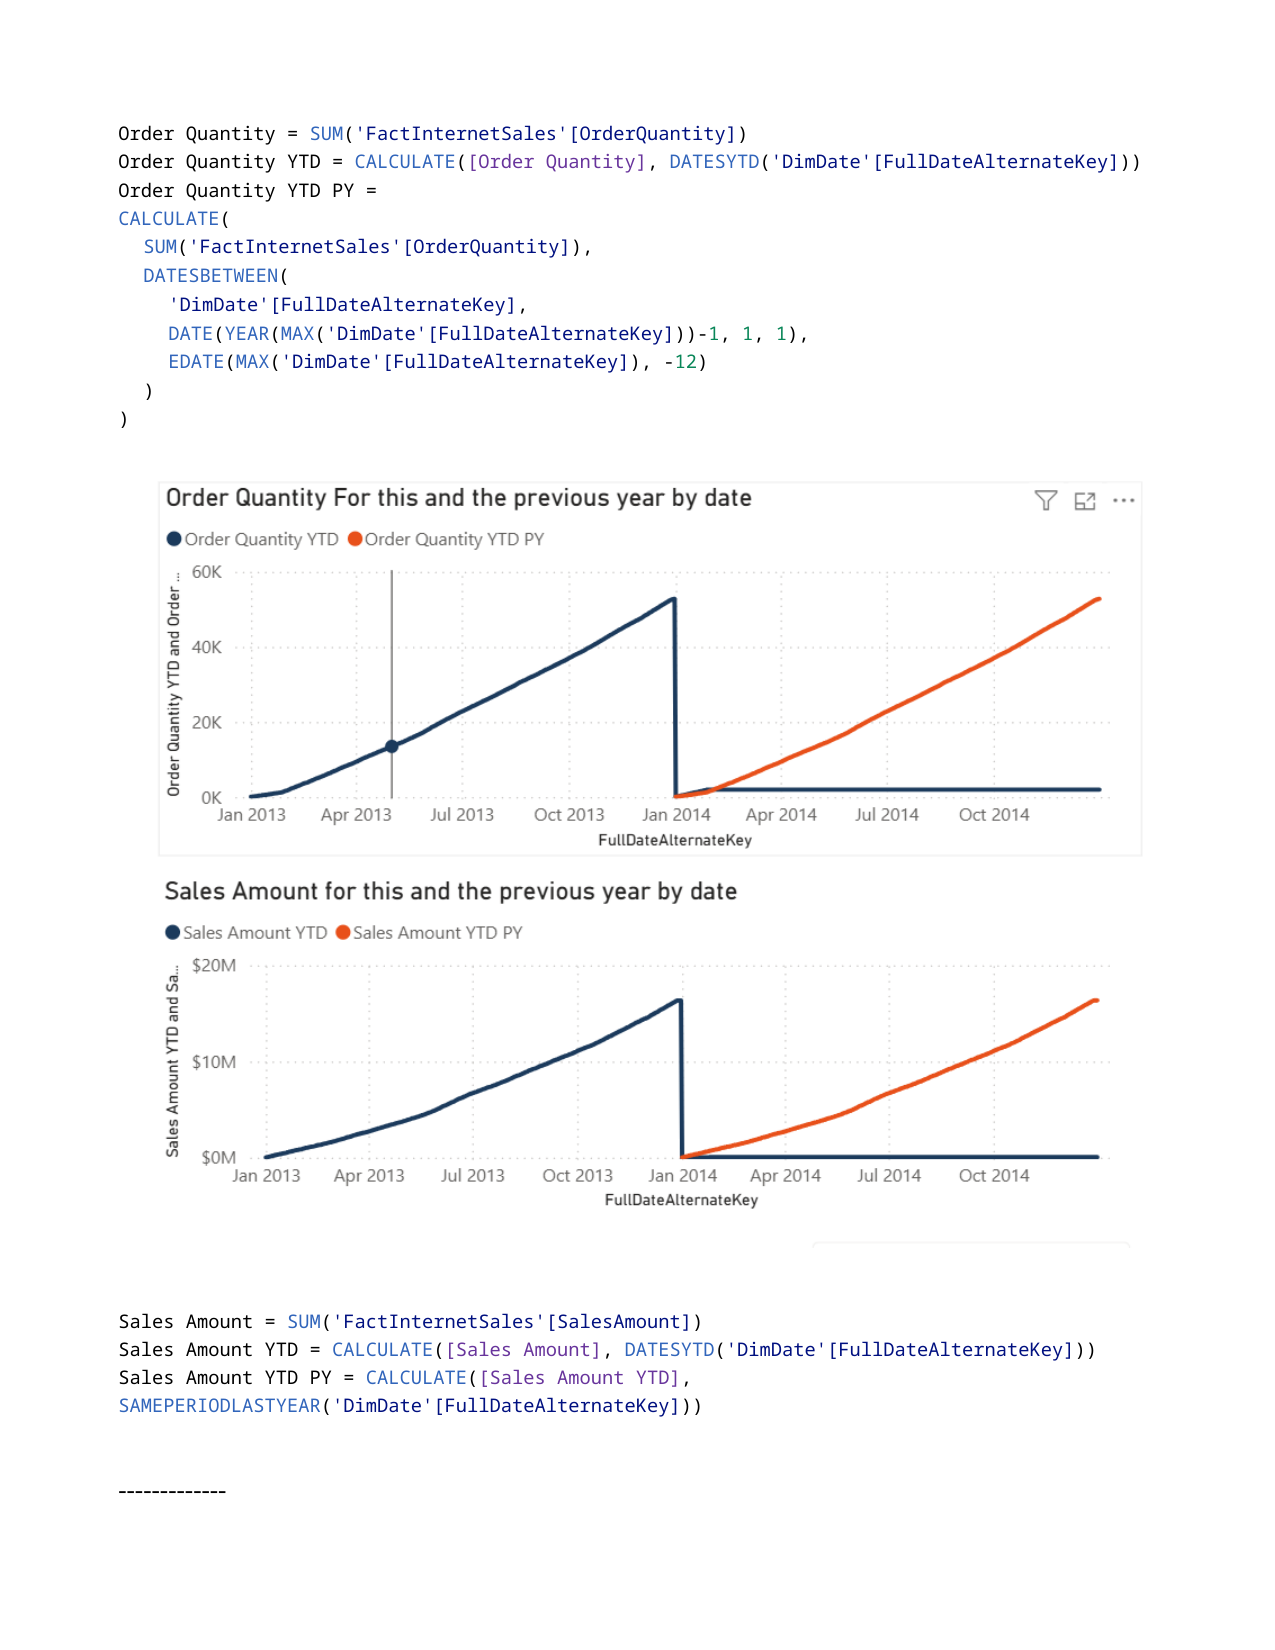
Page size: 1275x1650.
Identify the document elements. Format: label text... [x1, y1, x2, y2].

text DATESBETWEEN( [118, 259, 1157, 288]
text Order Quantity YTD PY = [118, 174, 1157, 202]
text ) [118, 374, 1157, 403]
text Order Quantity YTD = CALCULATE([Order Quantity], DATESYTD('DimDate'[FullDateAlternateKey])) [118, 146, 1157, 174]
text DATE(YEAR(MAX('DimDate'[FullDateAlternateKey]))-1, 1, 1), [118, 317, 1157, 346]
text Order Quantity = SUM('FactInternetSales'[OrderQuantity]) [118, 118, 1157, 146]
text Sales Amount YTD PY = CALCULATE([Sales Amount YTD], SAMEPERIODLASTYEAR('DimDate'[FullDateAlternateKey])) [118, 1362, 1157, 1418]
text ------------- [118, 1476, 1157, 1504]
text ) [118, 403, 1157, 431]
text 'DimDate'[FullDateAlternateKey], [118, 288, 1157, 317]
text EDATE(MAX('DimDate'[FullDateAlternateKey]), -12) [118, 346, 1157, 374]
text Sales Amount = SUM('FactInternetSales'[SalesAmount]) [118, 1306, 1157, 1334]
picture [125, 443, 1165, 1248]
text CALCULATE( [118, 202, 1157, 231]
text SUM('FactInternetSales'[OrderQuantity]), [118, 231, 1157, 259]
text Sales Amount YTD = CALCULATE([Sales Amount], DATESYTD('DimDate'[FullDateAlternateKey])) [118, 1334, 1157, 1362]
